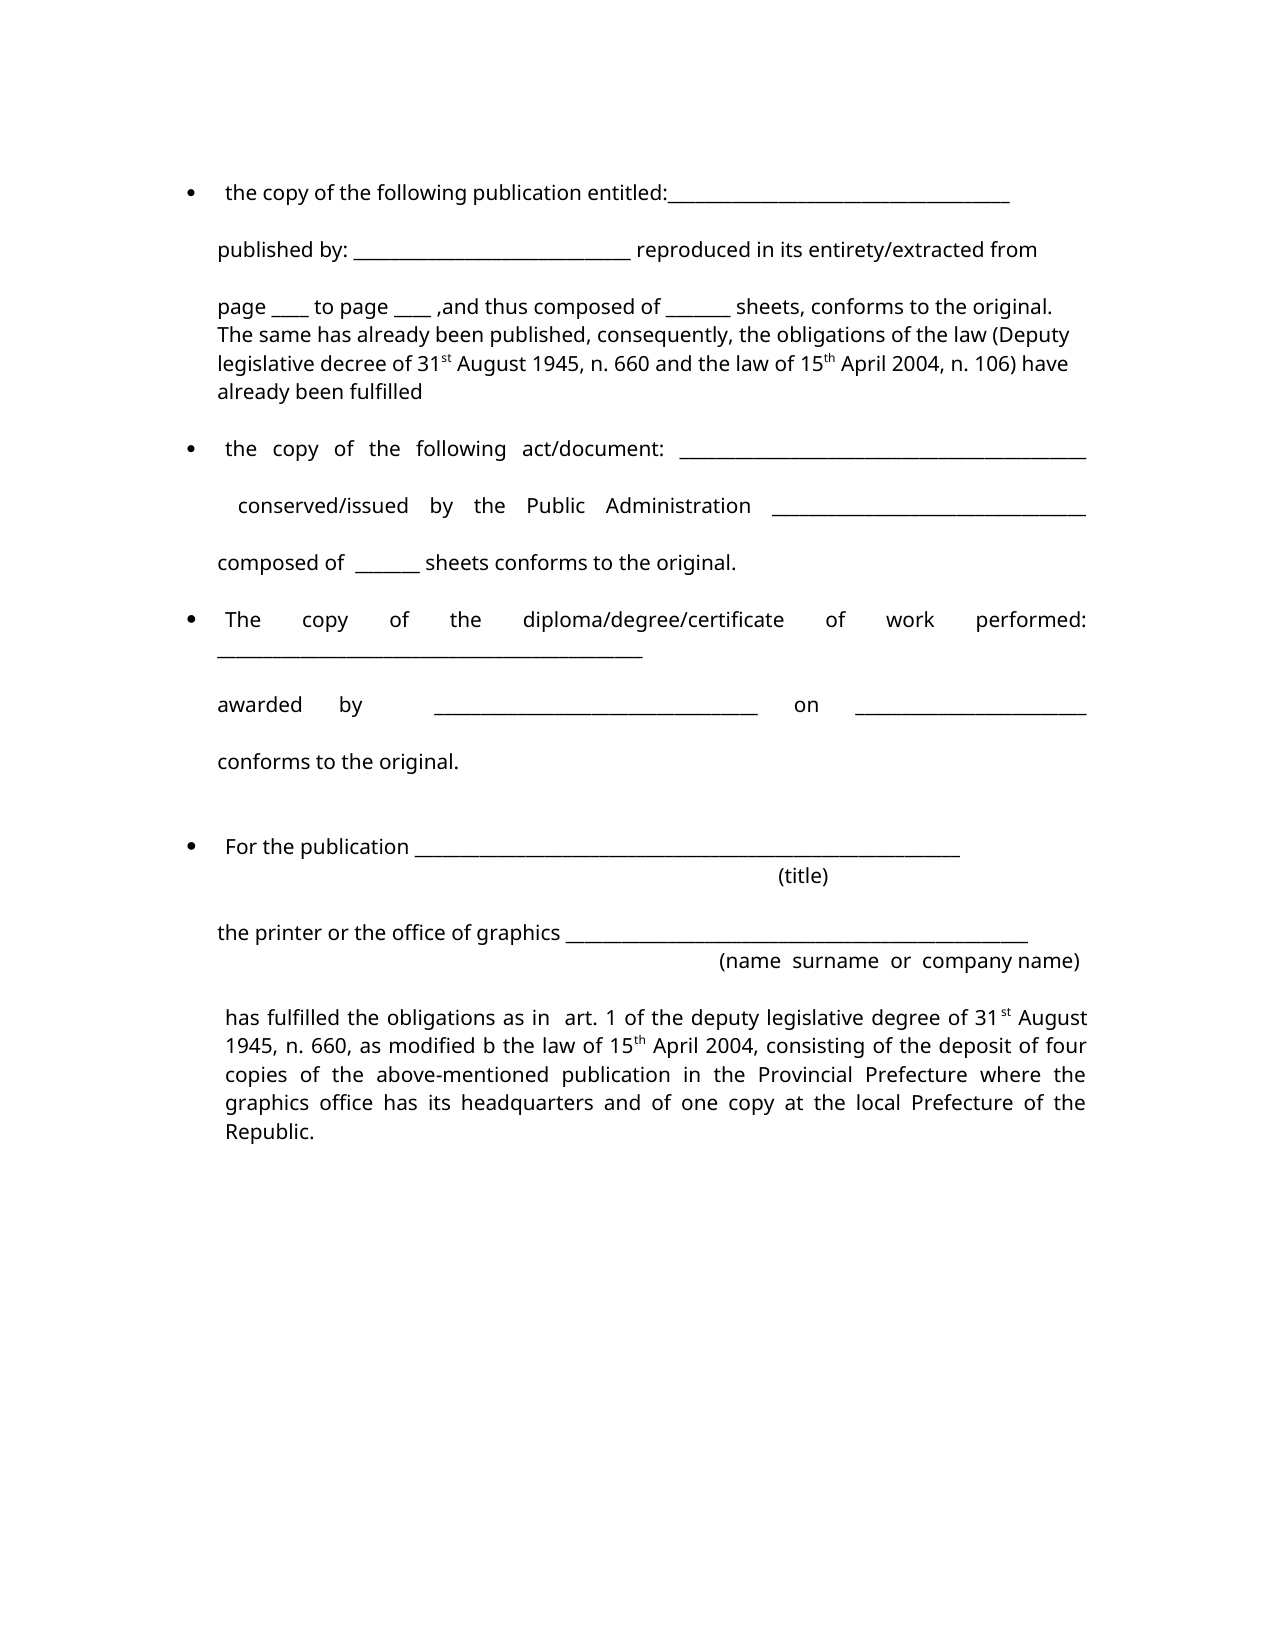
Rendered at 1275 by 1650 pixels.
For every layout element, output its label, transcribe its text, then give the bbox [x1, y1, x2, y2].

text the printer or the office of graphics __________________________________________________ [217, 918, 1087, 946]
list For the publication ___________________________________________________________ [187, 832, 1087, 861]
text (title) [217, 861, 1087, 889]
list the copy of the following publication entitled:_____________________________________ published by: ______________________________ reproduced in its entirety/extracted from page ____ to page ____ ,and thus composed of _______ sheets, conforms to the original. The same has already been published, consequently, the obligations of the law (Deputy legislative decree of 31st August 1945, n. 660 and the law of 15th April 2004, n. 106) have already been fulfilled [187, 178, 1087, 406]
text has fulfilled the obligations as in art. 1 of the deputy legislative degree of 31st August 1945, n. 660, as modified b the law of 15th April 2004, consisting of the deposit of four copies of the above-mentioned publication in the Provincial Prefecture where the graphics office has its headquarters and of one copy at the local Prefecture of the Republic. [225, 1003, 1087, 1145]
text (name surname or company name) [217, 946, 1087, 975]
text conforms to the original. [217, 747, 910, 776]
list The copy of the diploma/degree/certificate of work performed: ______________________________________________ awarded by ___________________________________ on _________________________ [187, 605, 1087, 747]
list the copy of the following act/document: ____________________________________________ conserved/issued by the Public Administration __________________________________ composed of _______ sheets conforms to the original. [187, 434, 1087, 577]
